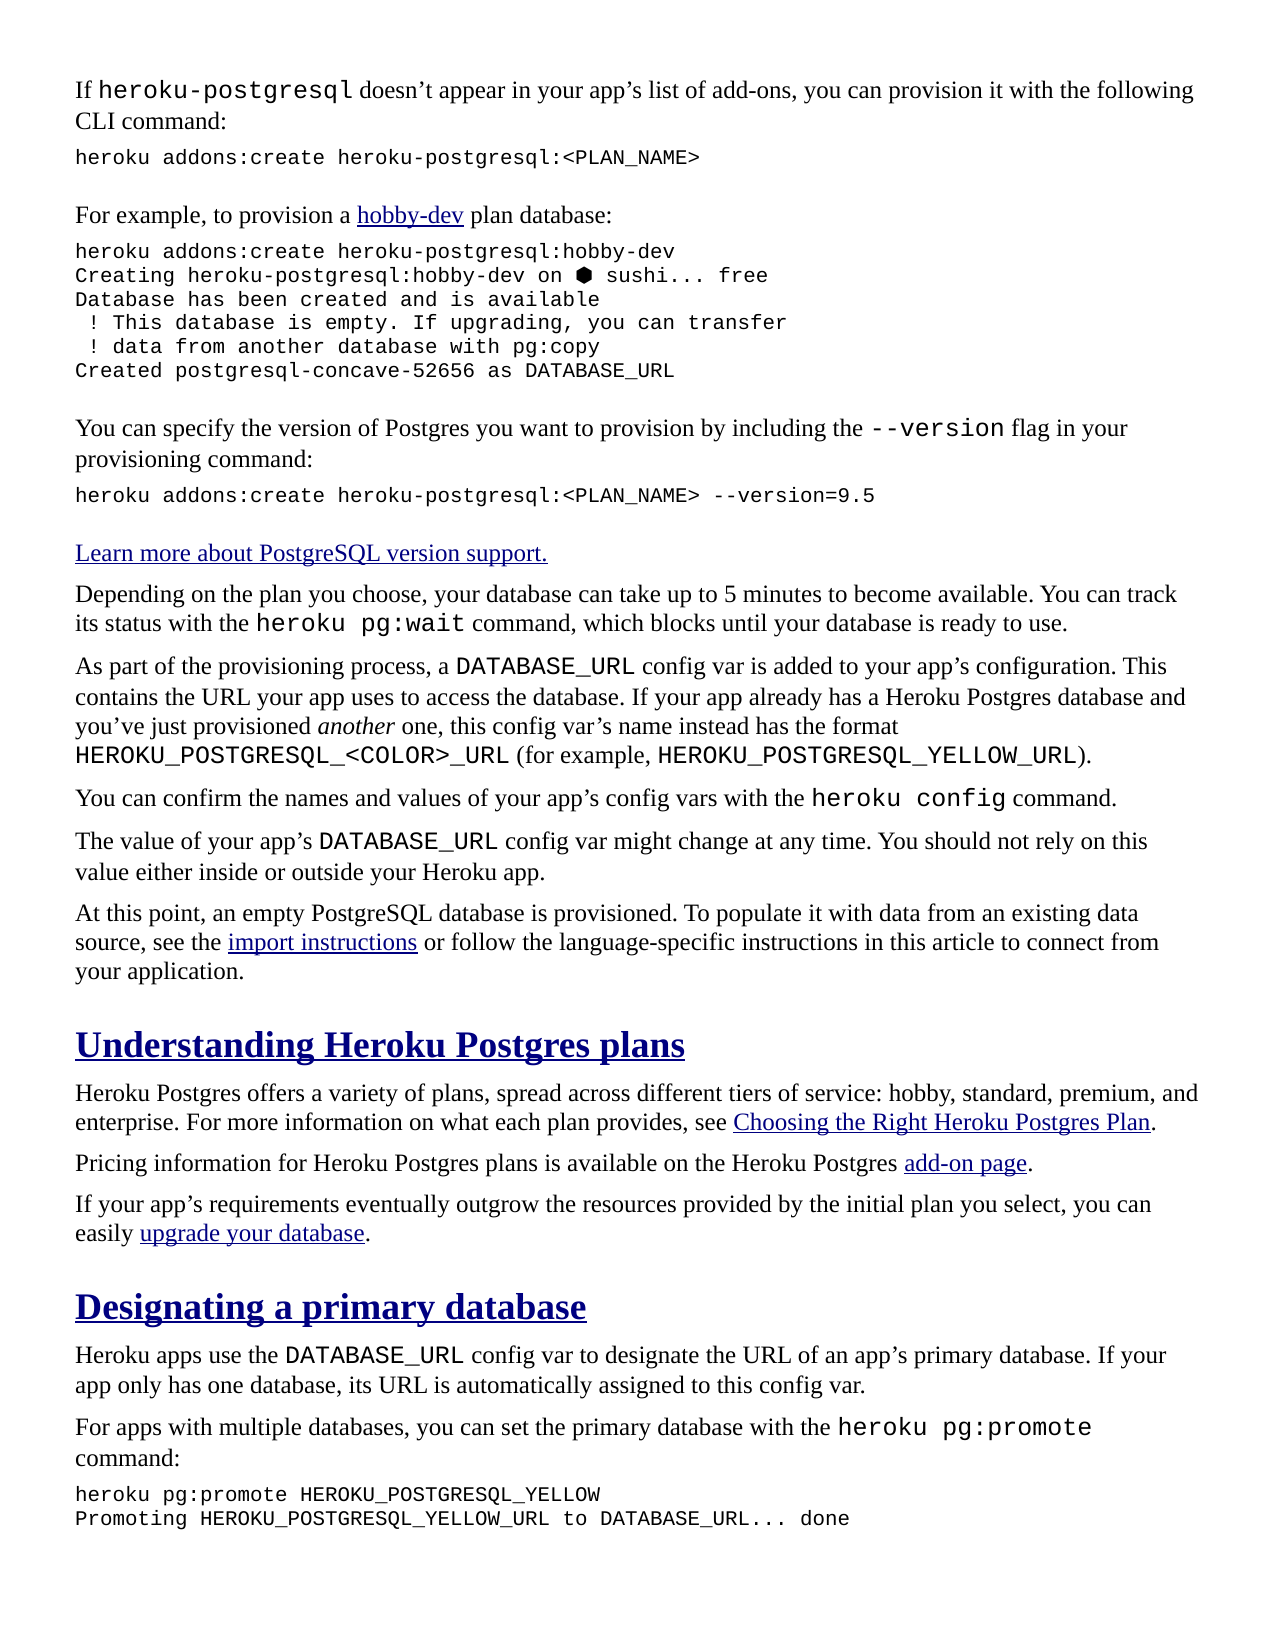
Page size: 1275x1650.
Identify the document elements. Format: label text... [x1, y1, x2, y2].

text For example, to provision a hobby-dev plan database: [75, 200, 1200, 229]
text heroku pg:promote HEROKU_POSTGRESQL_YELLOW [75, 1484, 1200, 1507]
text For apps with multiple databases, you can set the primary database with the heroku pg:promote command: [75, 1412, 1200, 1471]
text Creating heroku-postgresql:hobby-dev on ⬢ sushi... free [75, 265, 1200, 289]
text As part of the provisioning process, a DATABASE_URL config var is added to your app’s configuration. This contains the URL your app uses to access the database. If your app already has a Heroku Postgres database and you’ve just provisioned another one, this config var’s name instead has the format HEROKU_POSTGRESQL_<COLOR>_URL (for example, HEROKU_POSTGRESQL_YELLOW_URL). [75, 651, 1200, 771]
text If heroku-postgresql doesn’t appear in your app’s list of add-ons, you can provision it with the following CLI command: [75, 75, 1200, 134]
subtitle Designating a primary database [75, 1284, 1200, 1327]
text Heroku apps use the DATABASE_URL config var to designate the URL of an app’s primary database. If your app only has one database, its URL is automatically assigned to this config var. [75, 1340, 1200, 1399]
text If your app’s requirements eventually outgrow the resources provided by the initial plan you select, you can easily upgrade your database. [75, 1189, 1200, 1247]
text heroku addons:create heroku-postgresql:<PLAN_NAME> [75, 147, 1200, 171]
text You can confirm the names and values of your app’s config vars with the heroku config command. [75, 783, 1200, 814]
text ! data from another database with pg:copy [75, 336, 1200, 360]
text ! This database is empty. If upgrading, you can transfer [75, 312, 1200, 336]
subtitle Understanding Heroku Postgres plans [75, 1022, 1200, 1065]
text You can specify the version of Postgres you want to provision by including the --version flag in your provisioning command: [75, 413, 1200, 472]
text Heroku Postgres offers a variety of plans, spread across different tiers of service: hobby, standard, premium, and enterprise. For more information on what each plan provides, see Choosing the Right Heroku Postgres Plan. [75, 1078, 1200, 1135]
text Pricing information for Heroku Postgres plans is available on the Heroku Postgres add-on page. [75, 1148, 1200, 1177]
text The value of your app’s DATABASE_URL config var might change at any time. You should not rely on this value either inside or outside your Heroku app. [75, 826, 1200, 886]
text Depending on the plan you choose, your database can take up to 5 minutes to become available. You can track its status with the heroku pg:wait command, which blocks until your database is ready to use. [75, 579, 1200, 639]
text At this point, an empty PostgreSQL database is provisioned. To populate it with data from an existing data source, see the import instructions or follow the language-specific instructions in this article to connect from your application. [75, 898, 1200, 985]
text heroku addons:create heroku-postgresql:hobby-dev [75, 241, 1200, 265]
text Created postgresql-concave-52656 as DATABASE_URL [75, 360, 1200, 383]
text heroku addons:create heroku-postgresql:<PLAN_NAME> --version=9.5 [75, 485, 1200, 508]
text Learn more about PostgreSQL version support. [75, 538, 1200, 567]
text Promoting HEROKU_POSTGRESQL_YELLOW_URL to DATABASE_URL... done [75, 1507, 1200, 1531]
text Database has been created and is available [75, 289, 1200, 312]
